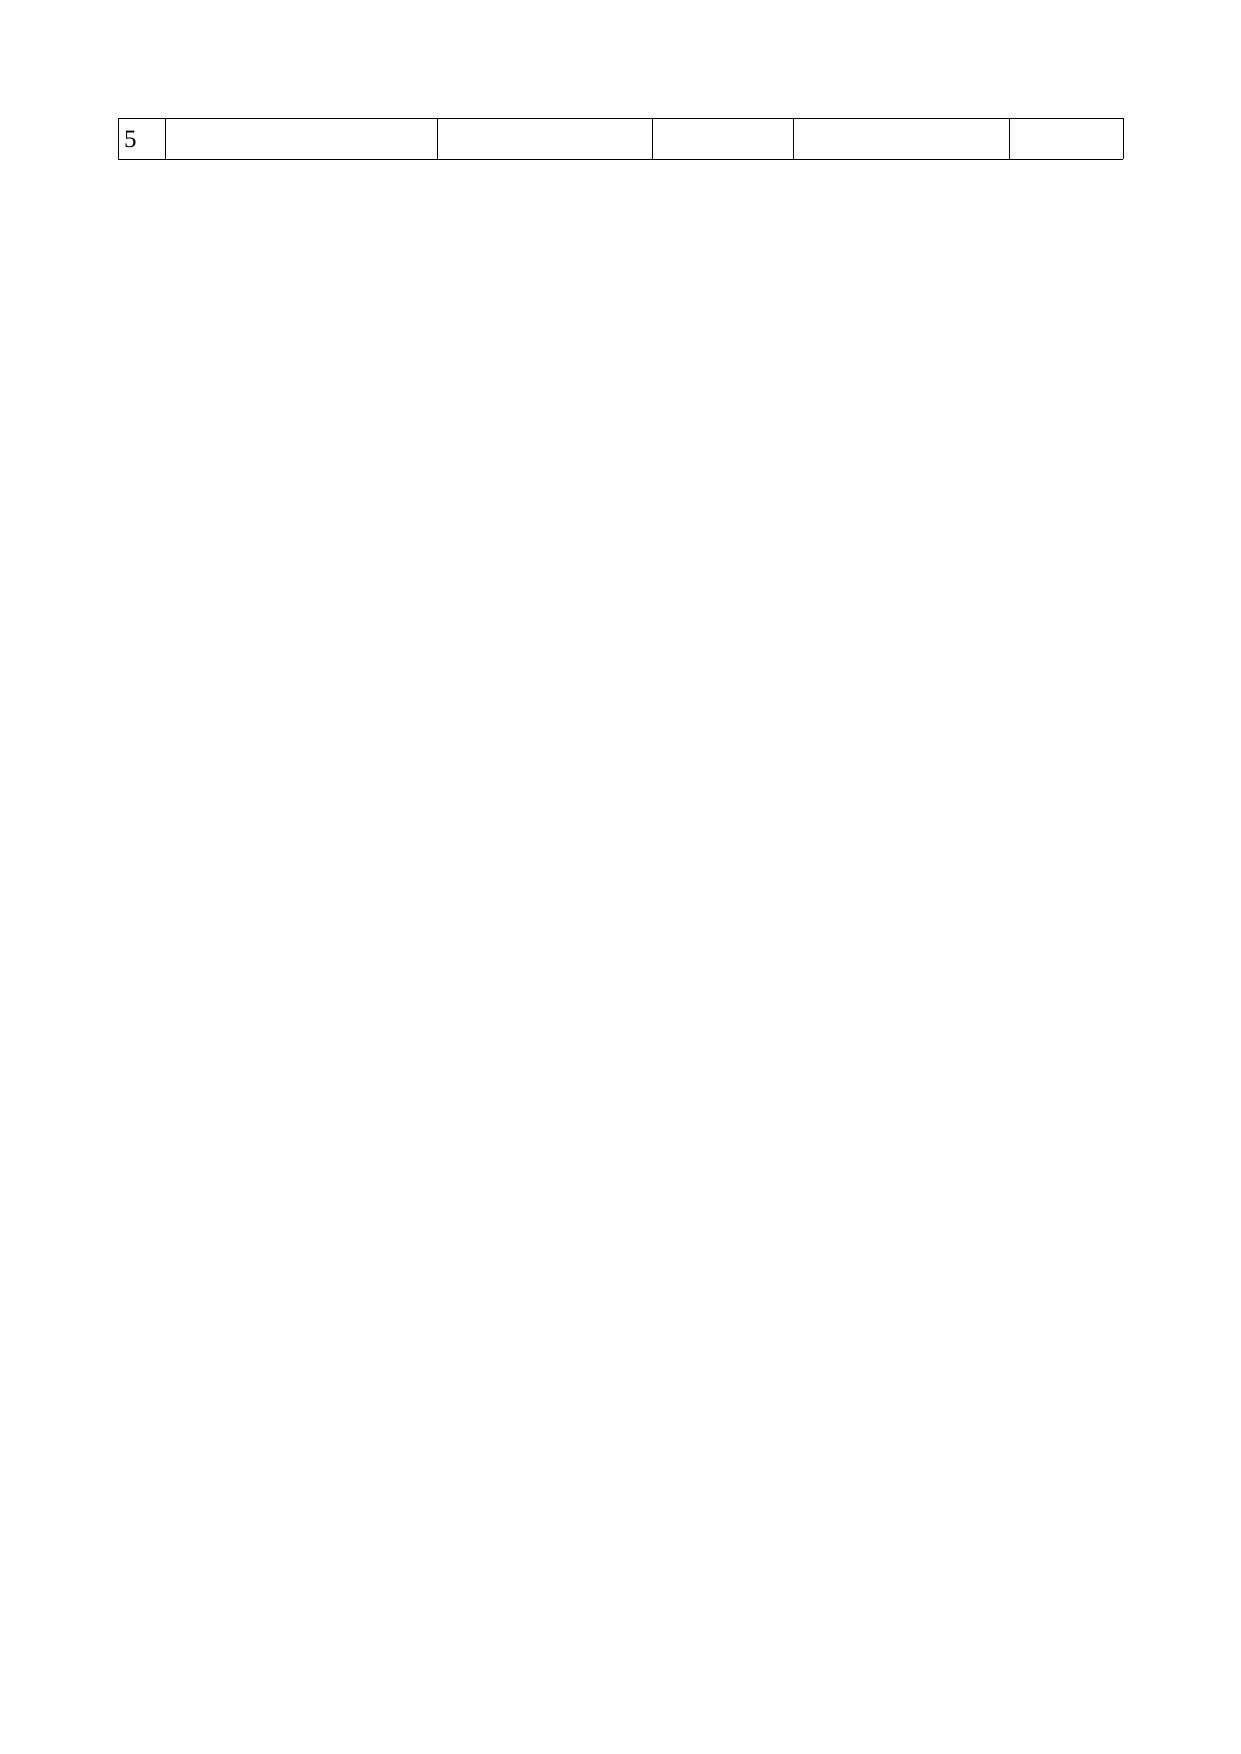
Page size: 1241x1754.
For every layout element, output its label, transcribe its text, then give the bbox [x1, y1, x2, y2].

table_cell [1010, 119, 1123, 158]
table_cell [794, 119, 1009, 158]
table_cell [438, 119, 652, 158]
table_cell 5 [119, 119, 165, 158]
table_cell [653, 119, 793, 158]
table_cell [166, 119, 437, 158]
